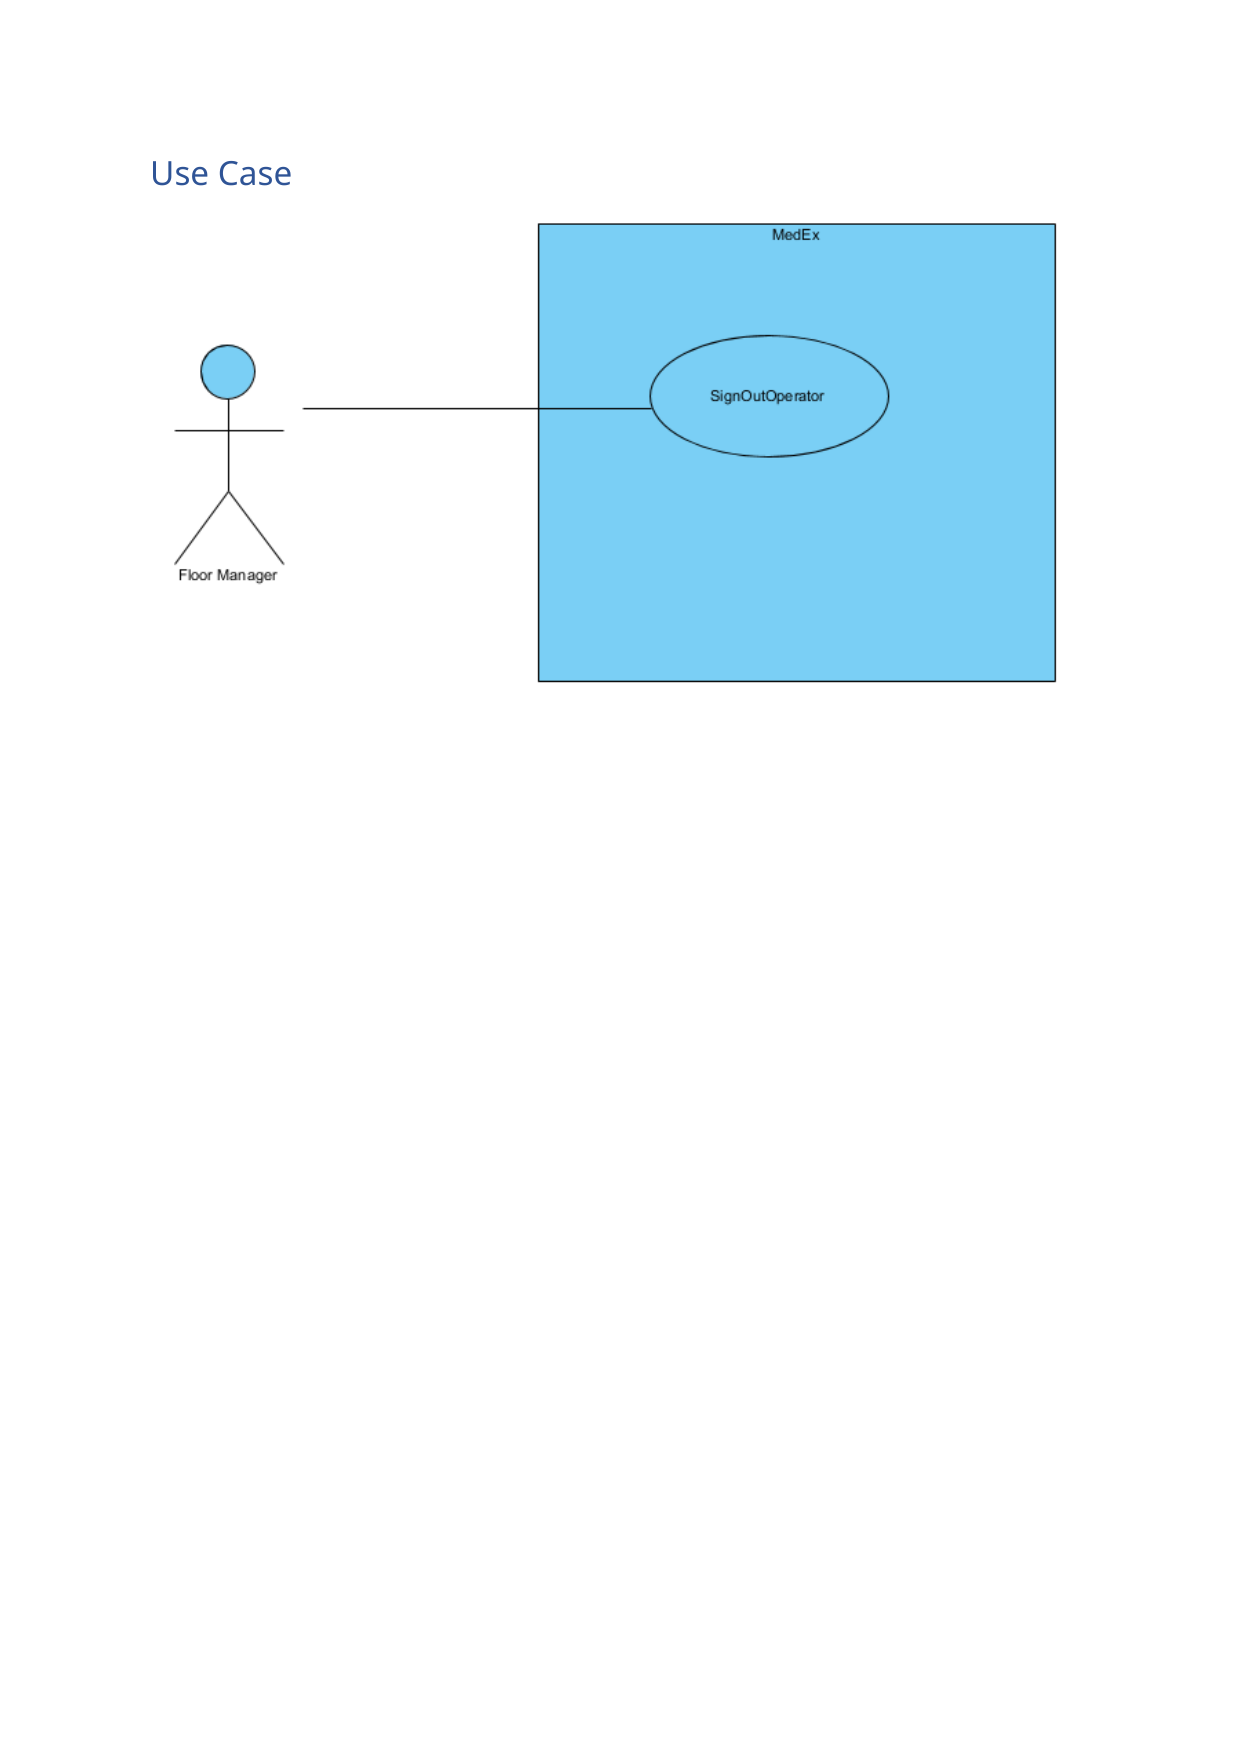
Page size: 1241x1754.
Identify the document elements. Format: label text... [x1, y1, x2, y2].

subtitle Use Case [150, 150, 1090, 195]
